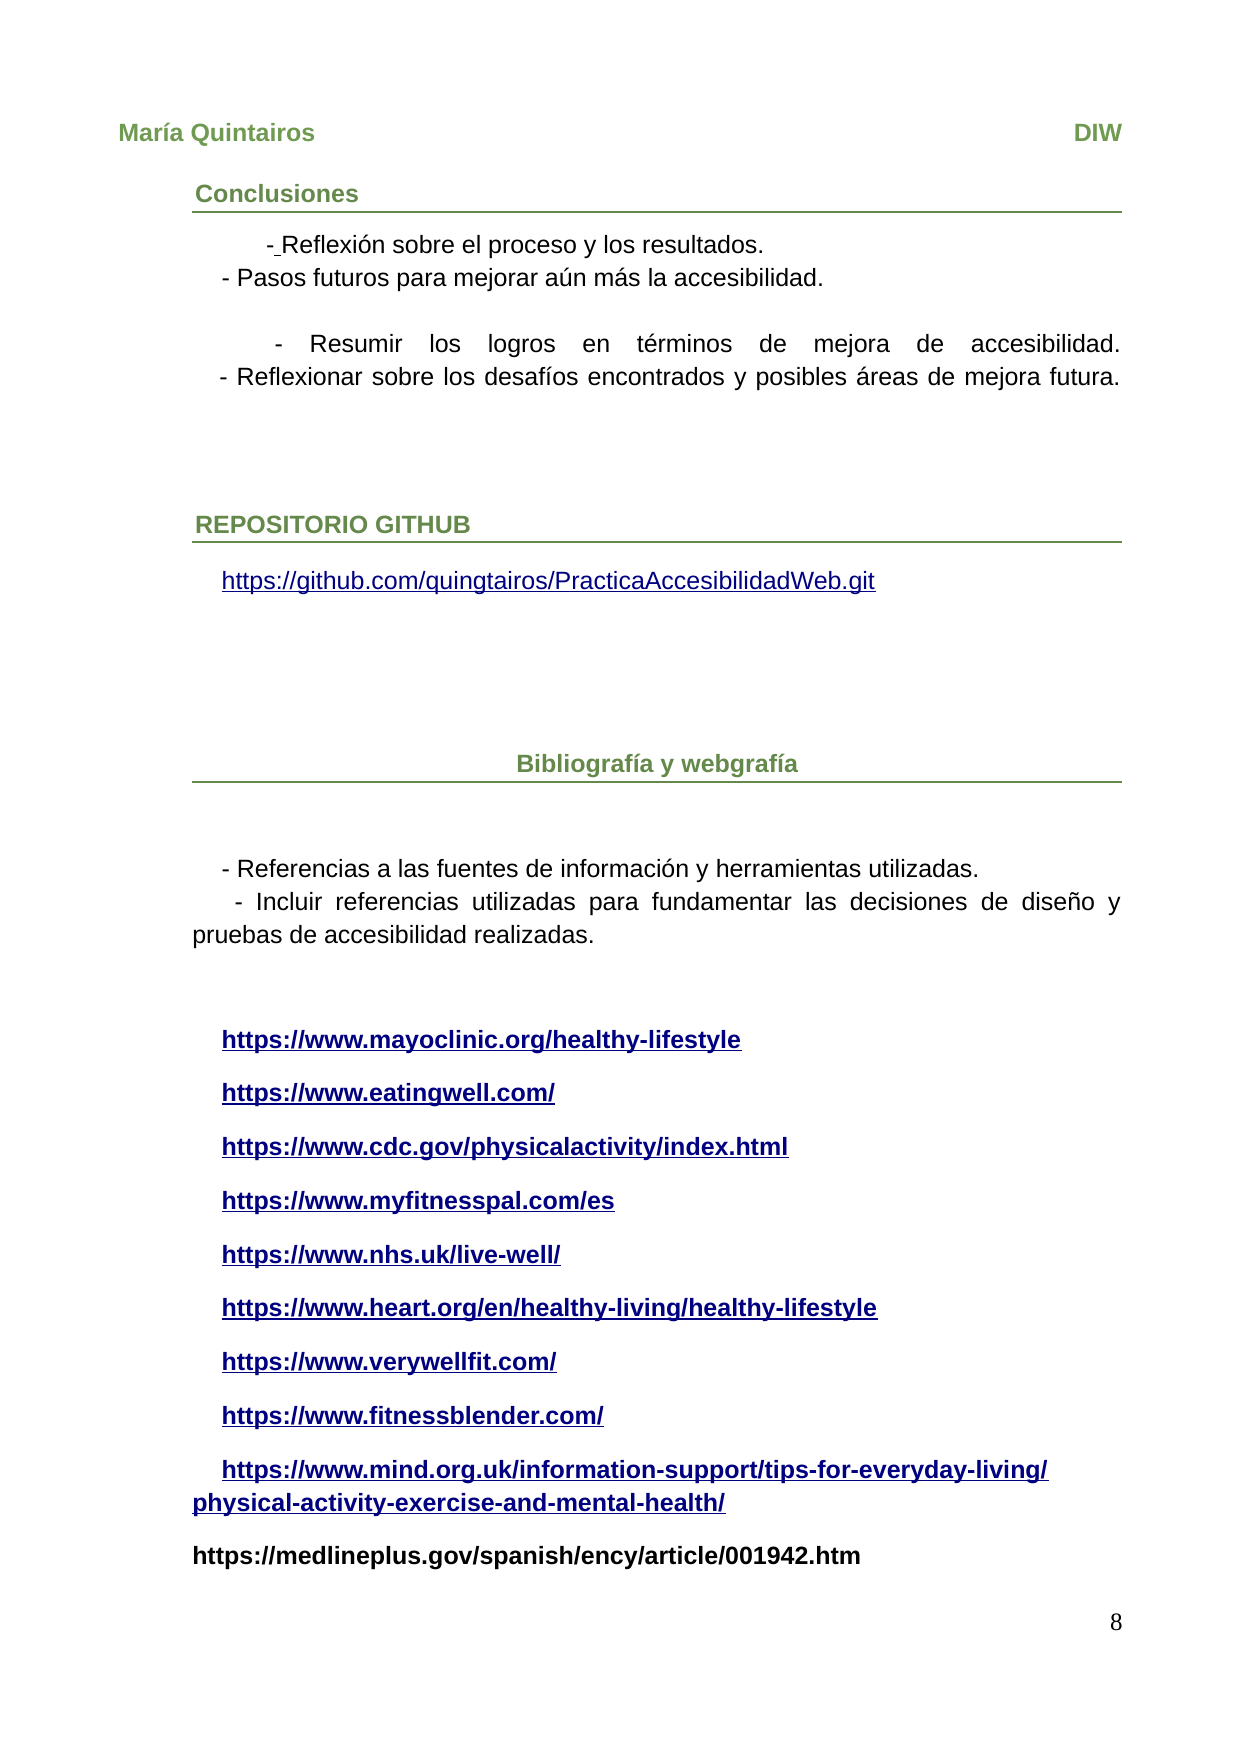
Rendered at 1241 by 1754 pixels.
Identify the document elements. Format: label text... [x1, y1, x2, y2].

text https://www.mayoclinic.org/healthy-lifestyle [192, 1024, 1122, 1053]
text https://medlineplus.gov/spanish/ency/article/001942.htm [118, 1541, 1122, 1570]
text - Incluir referencias utilizadas para fundamentar las decisiones de diseño y pruebas de accesibilidad realizadas. [192, 887, 1122, 948]
text https://github.com/quingtairos/PracticaAccesibilidadWeb.git [192, 566, 1122, 595]
text https://www.fitnessblender.com/ [192, 1401, 1122, 1429]
text - Pasos futuros para mejorar aún más la accesibilidad. [192, 263, 1122, 292]
text https://www.verywellfit.com/ [192, 1347, 1122, 1376]
subtitle REPOSITORIO GITHUB [192, 507, 1122, 541]
text https://www.heart.org/en/healthy-living/healthy-lifestyle [192, 1293, 1122, 1322]
text https://www.eatingwell.com/ [192, 1078, 1122, 1107]
text https://www.cdc.gov/physicalactivity/index.html [192, 1132, 1122, 1161]
text https://www.myfitnesspal.com/es [192, 1186, 1122, 1214]
text - Reflexión sobre el proceso y los resultados. [192, 230, 1122, 258]
text https://www.nhs.uk/live-well/ [192, 1239, 1122, 1268]
text https://www.mind.org.uk/information-support/tips-for-everyday-living/physical-activity-exercise-and-mental-health/ [192, 1454, 1122, 1516]
text - Resumir los logros en términos de mejora de accesibilidad. - Reflexionar sobre los desafíos encontrados y posibles áreas de mejora futura. [192, 329, 1122, 424]
subtitle Conclusiones [192, 176, 1122, 211]
subtitle Bibliografía y webgrafía [192, 746, 1122, 781]
text - Referencias a las fuentes de información y herramientas utilizadas. [192, 853, 1122, 882]
